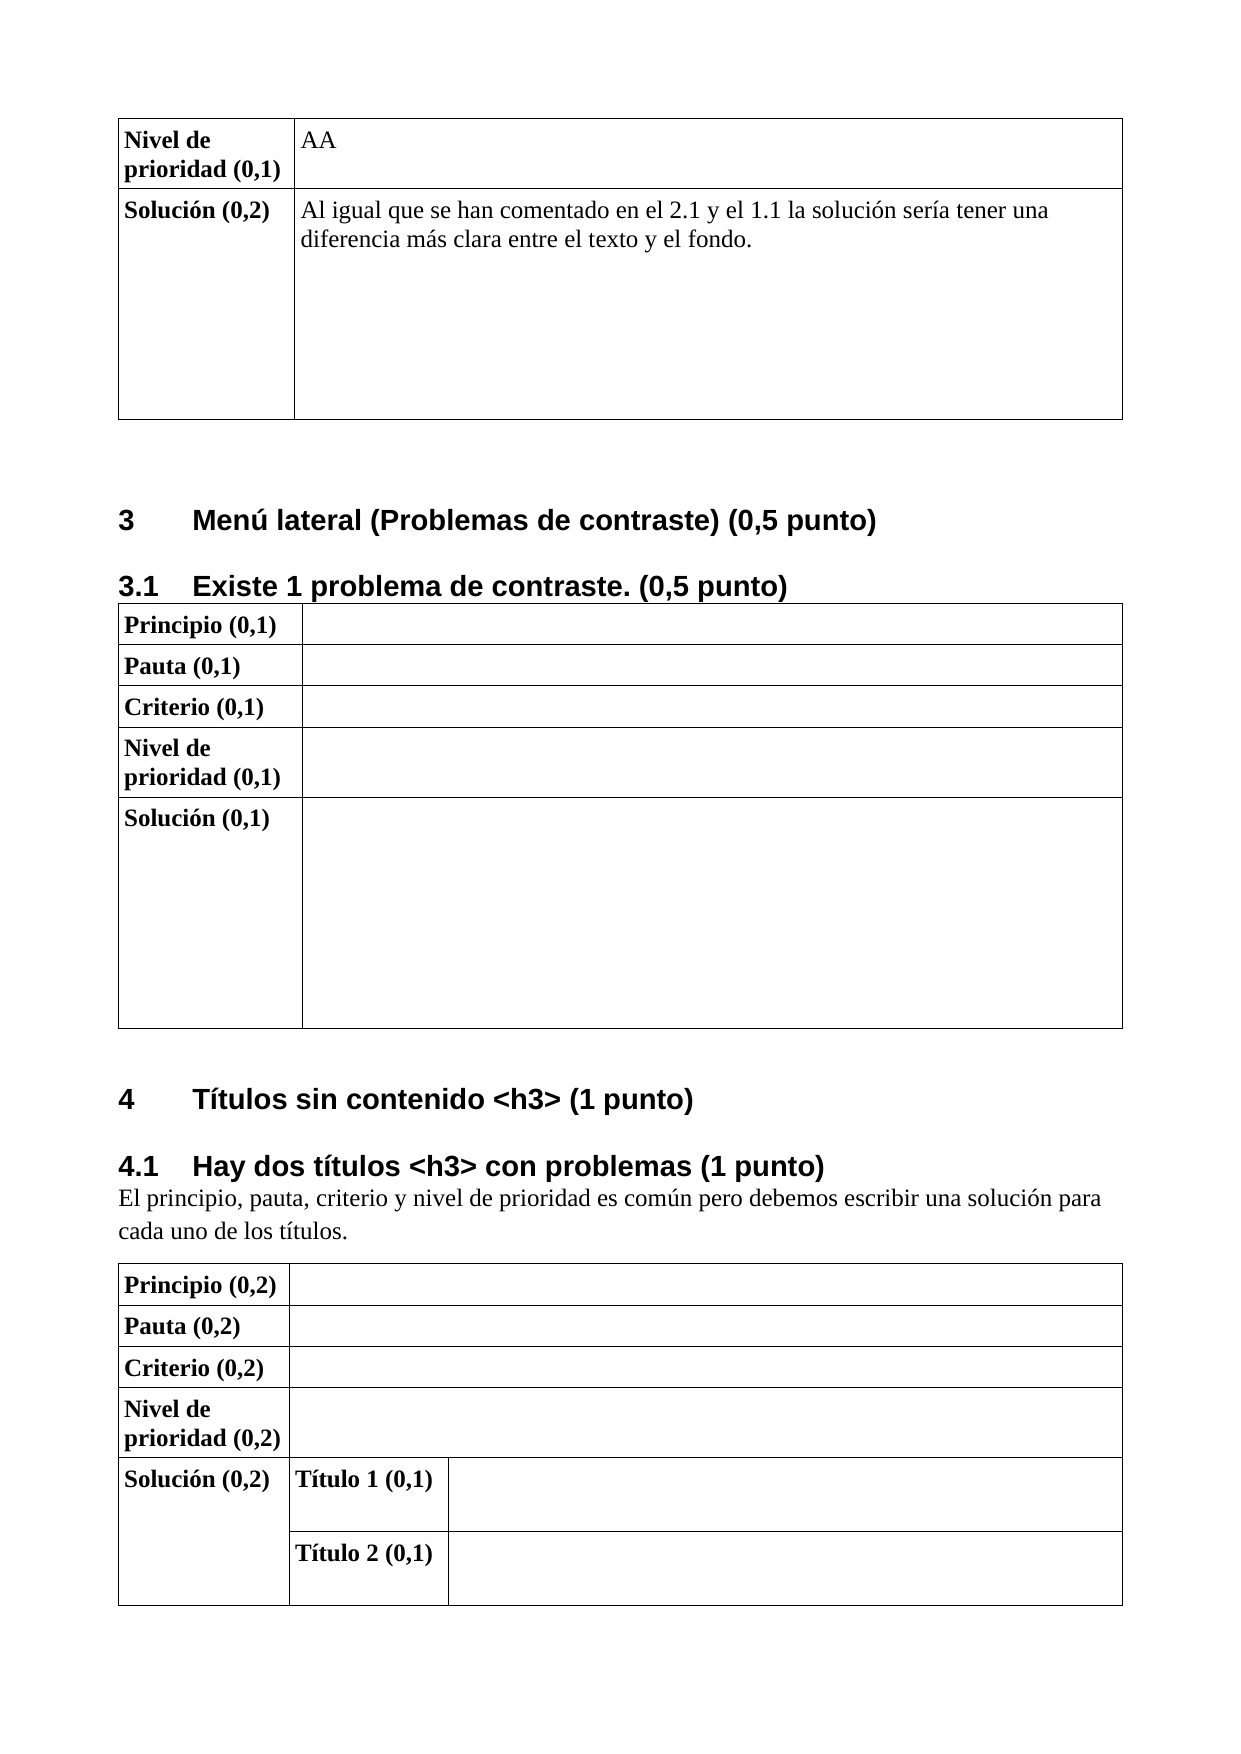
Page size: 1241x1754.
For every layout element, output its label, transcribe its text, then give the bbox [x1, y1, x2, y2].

table_cell Solución (0,2) [119, 189, 294, 419]
table_cell [303, 686, 1122, 727]
table_header [290, 1264, 1122, 1304]
table_cell [303, 798, 1122, 1027]
table_cell Nivel de prioridad (0,2) [119, 1388, 289, 1457]
table_cell Solución (0,2) [119, 1458, 289, 1605]
table_cell [303, 728, 1122, 797]
text El principio, pauta, criterio y nivel de prioridad es común pero debemos escribir una solución para cada uno de los títulos. [118, 1183, 1122, 1244]
table_cell Título 2 (0,1) [290, 1532, 448, 1605]
table_cell [449, 1458, 1122, 1531]
table_cell [290, 1347, 1122, 1387]
table_cell Solución (0,1) [119, 798, 302, 1027]
table_cell Criterio (0,1) [119, 686, 302, 727]
table_cell [449, 1532, 1122, 1605]
table_cell [290, 1388, 1122, 1457]
table_cell [303, 645, 1122, 685]
table_cell Título 1 (0,1) [290, 1458, 448, 1531]
subtitle Hay dos títulos <h3> con problemas (1 punto) [118, 1149, 1122, 1183]
table_cell [290, 1306, 1122, 1346]
table_cell Nivel de prioridad (0,1) [119, 728, 302, 797]
table_cell Pauta (0,2) [119, 1306, 289, 1346]
subtitle Menú lateral (Problemas de contraste) (0,5 punto) [118, 502, 1122, 536]
table_cell AA [295, 119, 1122, 188]
table_header Principio (0,1) [119, 604, 302, 644]
table_cell Criterio (0,2) [119, 1347, 289, 1387]
subtitle Títulos sin contenido <h3> (1 punto) [118, 1082, 1122, 1116]
table_cell Pauta (0,1) [119, 645, 302, 685]
table_cell Al igual que se han comentado en el 2.1 y el 1.1 la solución sería tener una diferencia más clara entre el texto y el fondo. [295, 189, 1122, 419]
table_cell Nivel de prioridad (0,1) [119, 119, 294, 188]
table_header Principio (0,2) [119, 1264, 289, 1304]
subtitle Existe 1 problema de contraste. (0,5 punto) [118, 569, 1122, 603]
table_header [303, 604, 1122, 644]
